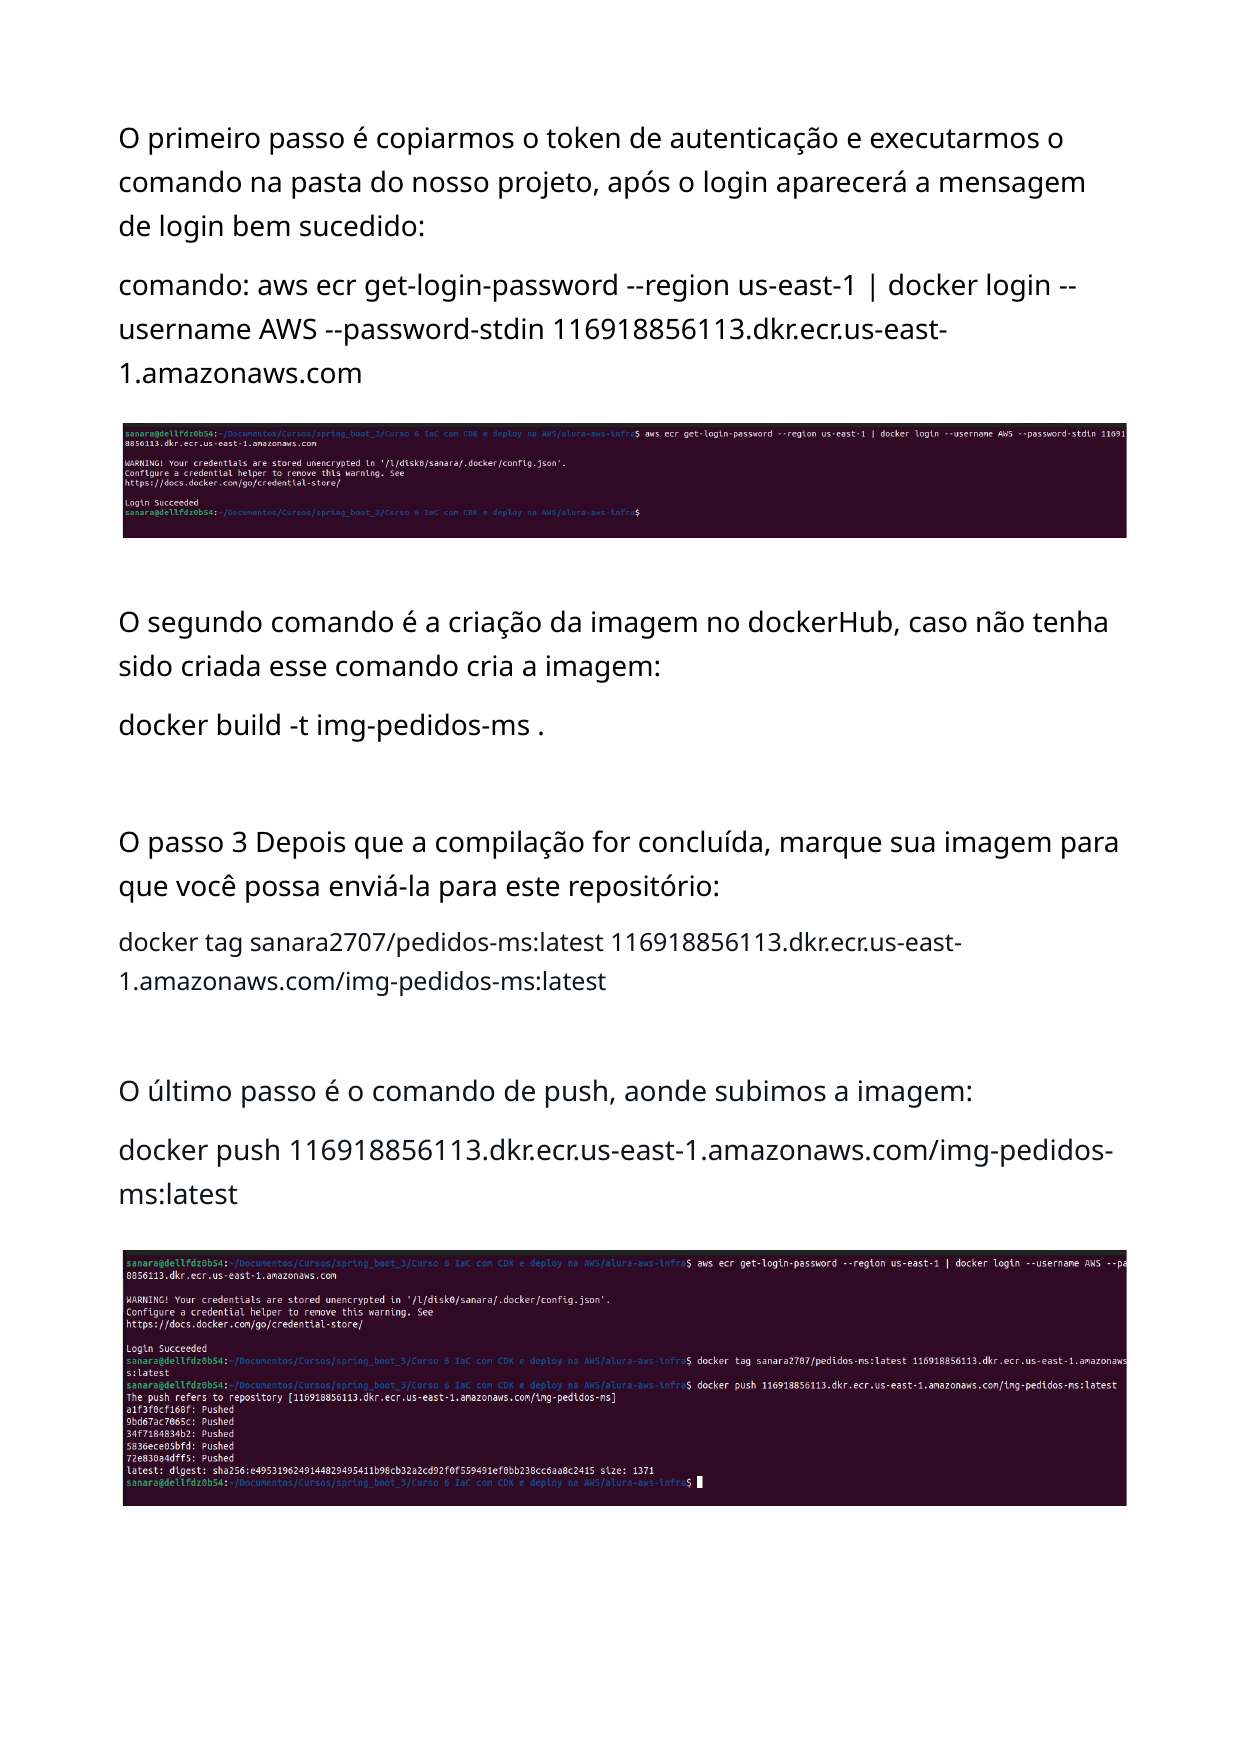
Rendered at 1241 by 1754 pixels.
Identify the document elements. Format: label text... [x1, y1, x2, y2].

text O segundo comando é a criação da imagem no dockerHub, caso não tenha sido criada esse comando cria a imagem: [118, 602, 1122, 684]
text docker tag sanara2707/pedidos-ms:latest 116918856113.dkr.ecr.us-east-1.amazonaws.com/img-pedidos-ms:latest [118, 925, 1122, 998]
text docker push 116918856113.dkr.ecr.us-east-1.amazonaws.com/img-pedidos-ms:latest [118, 1130, 1122, 1213]
text O primeiro passo é copiarmos o token de autenticação e executarmos o comando na pasta do nosso projeto, após o login aparecerá a mensagem de login bem sucedido: [118, 118, 1122, 244]
picture [122, 423, 1127, 538]
text O passo 3 Depois que a compilação for concluída, marque sua imagem para que você possa enviá-la para este repositório: [118, 822, 1122, 904]
text O último passo é o comando de push, aonde subimos a imagem: [118, 1072, 1122, 1110]
picture [122, 1250, 1127, 1506]
text comando: aws ecr get-login-password --region us-east-1 | docker login --username AWS --password-stdin 116918856113.dkr.ecr.us-east-1.amazonaws.com [118, 265, 1122, 391]
text docker build -t img-pedidos-ms . [118, 705, 1122, 743]
